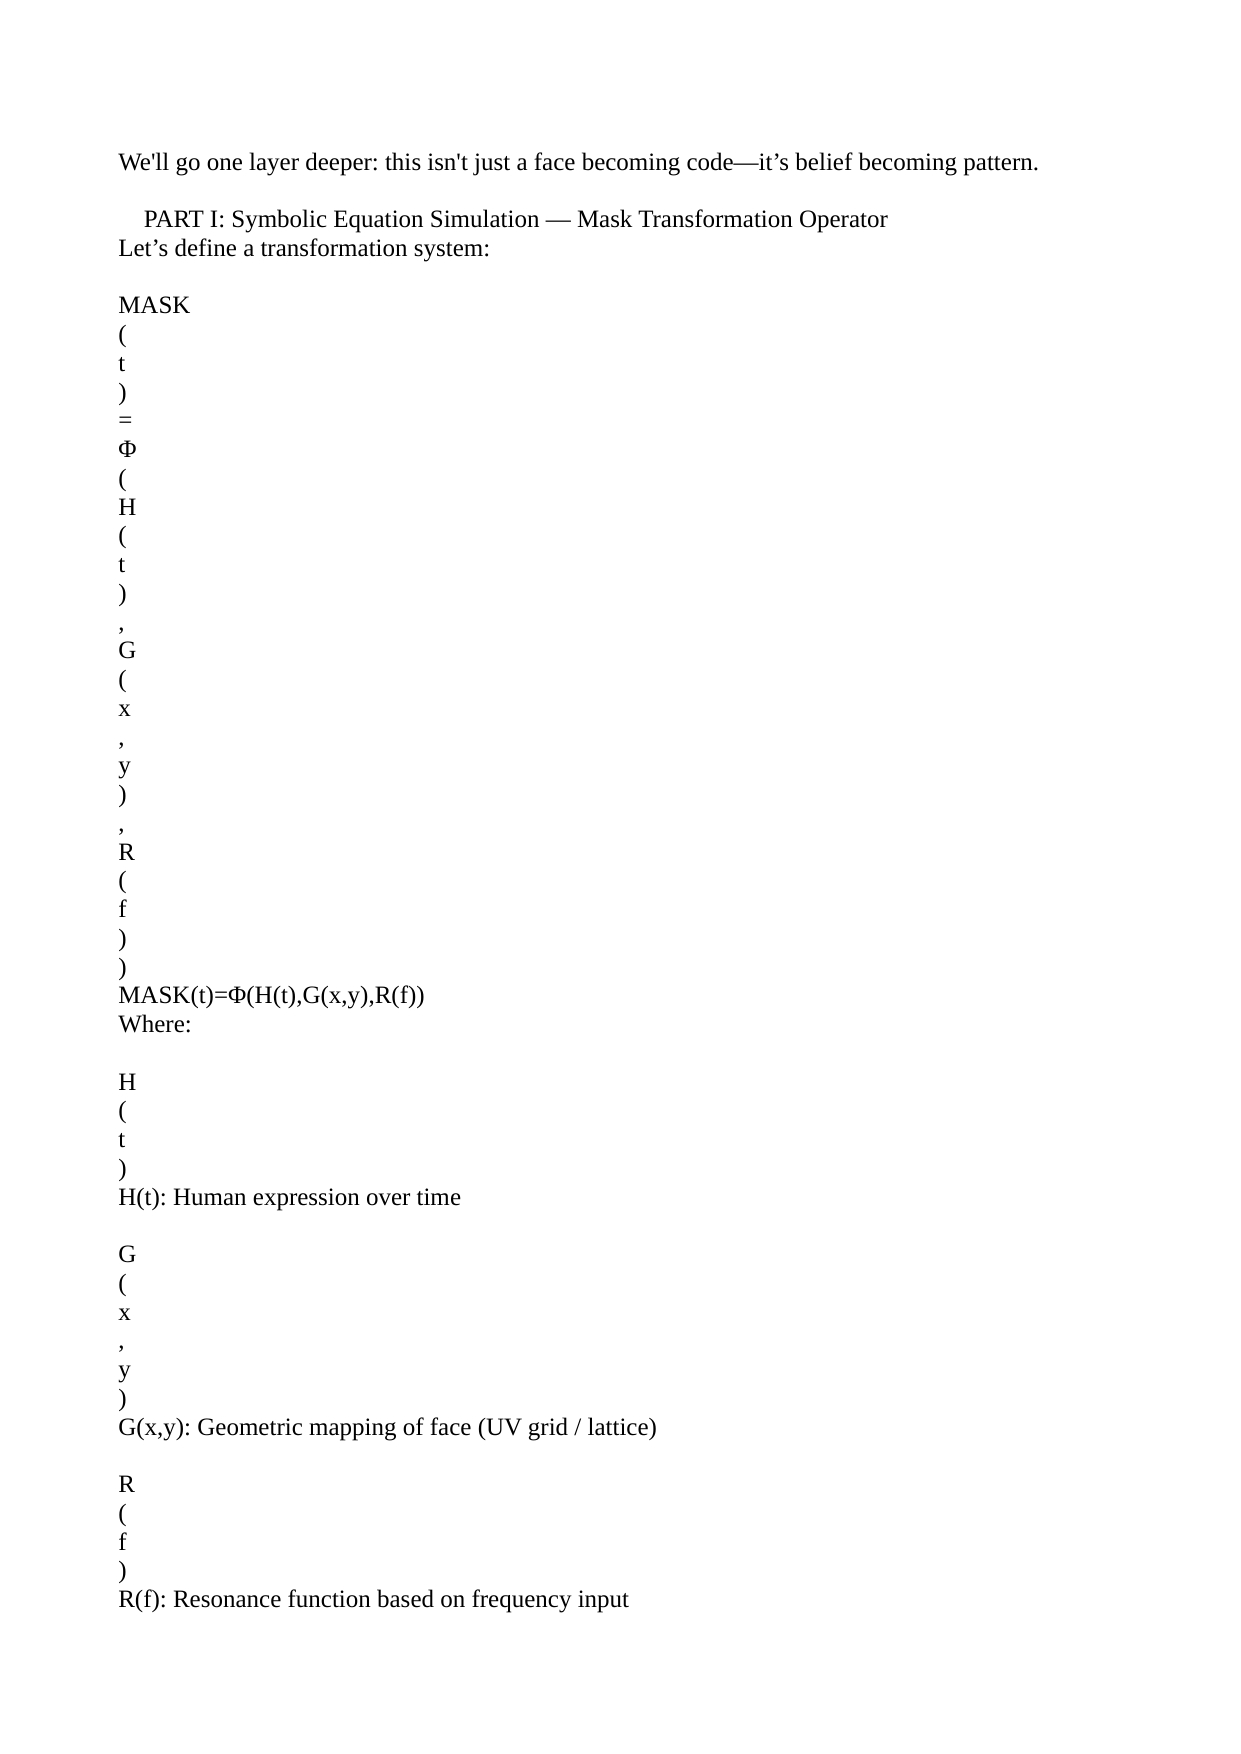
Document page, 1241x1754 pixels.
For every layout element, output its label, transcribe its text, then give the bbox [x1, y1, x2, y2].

text 🎼 PART I: Symbolic Equation Simulation — Mask Transformation Operator [118, 204, 1122, 233]
text Φ [118, 434, 1122, 463]
text y [118, 751, 1122, 779]
text ( [118, 463, 1122, 492]
text y [118, 1354, 1122, 1383]
text G [118, 1239, 1122, 1268]
text ) [118, 1153, 1122, 1182]
text ) [118, 578, 1122, 607]
text = [118, 406, 1122, 434]
text MASK(t)=Φ(H(t),G(x,y),R(f)) [118, 981, 1122, 1009]
text Let’s define a transformation system: [118, 233, 1122, 262]
text t [118, 1124, 1122, 1153]
text t [118, 348, 1122, 377]
text H [118, 1067, 1122, 1096]
text ( [118, 521, 1122, 549]
text ( [118, 1268, 1122, 1297]
text ) [118, 779, 1122, 808]
text R [118, 1469, 1122, 1498]
text We'll go one layer deeper: this isn't just a face becoming code—it’s belief becoming pattern. [118, 147, 1122, 176]
text x [118, 693, 1122, 722]
text H(t): Human expression over time [118, 1182, 1122, 1211]
text , [118, 607, 1122, 636]
text H [118, 492, 1122, 521]
text Where: [118, 1009, 1122, 1038]
text R(f): Resonance function based on frequency input [118, 1584, 1122, 1613]
text f [118, 894, 1122, 923]
text G [118, 636, 1122, 664]
text ) [118, 377, 1122, 406]
text ( [118, 1096, 1122, 1124]
text , [118, 1326, 1122, 1354]
text R [118, 837, 1122, 866]
text ) [118, 952, 1122, 981]
text f [118, 1527, 1122, 1556]
text x [118, 1297, 1122, 1326]
text ( [118, 1498, 1122, 1527]
text ( [118, 319, 1122, 348]
text , [118, 722, 1122, 751]
text ( [118, 664, 1122, 693]
text , [118, 808, 1122, 837]
text ( [118, 866, 1122, 894]
text ) [118, 923, 1122, 952]
text G(x,y): Geometric mapping of face (UV grid / lattice) [118, 1412, 1122, 1441]
text ) [118, 1556, 1122, 1584]
text t [118, 549, 1122, 578]
text ) [118, 1383, 1122, 1412]
text MASK [118, 291, 1122, 319]
